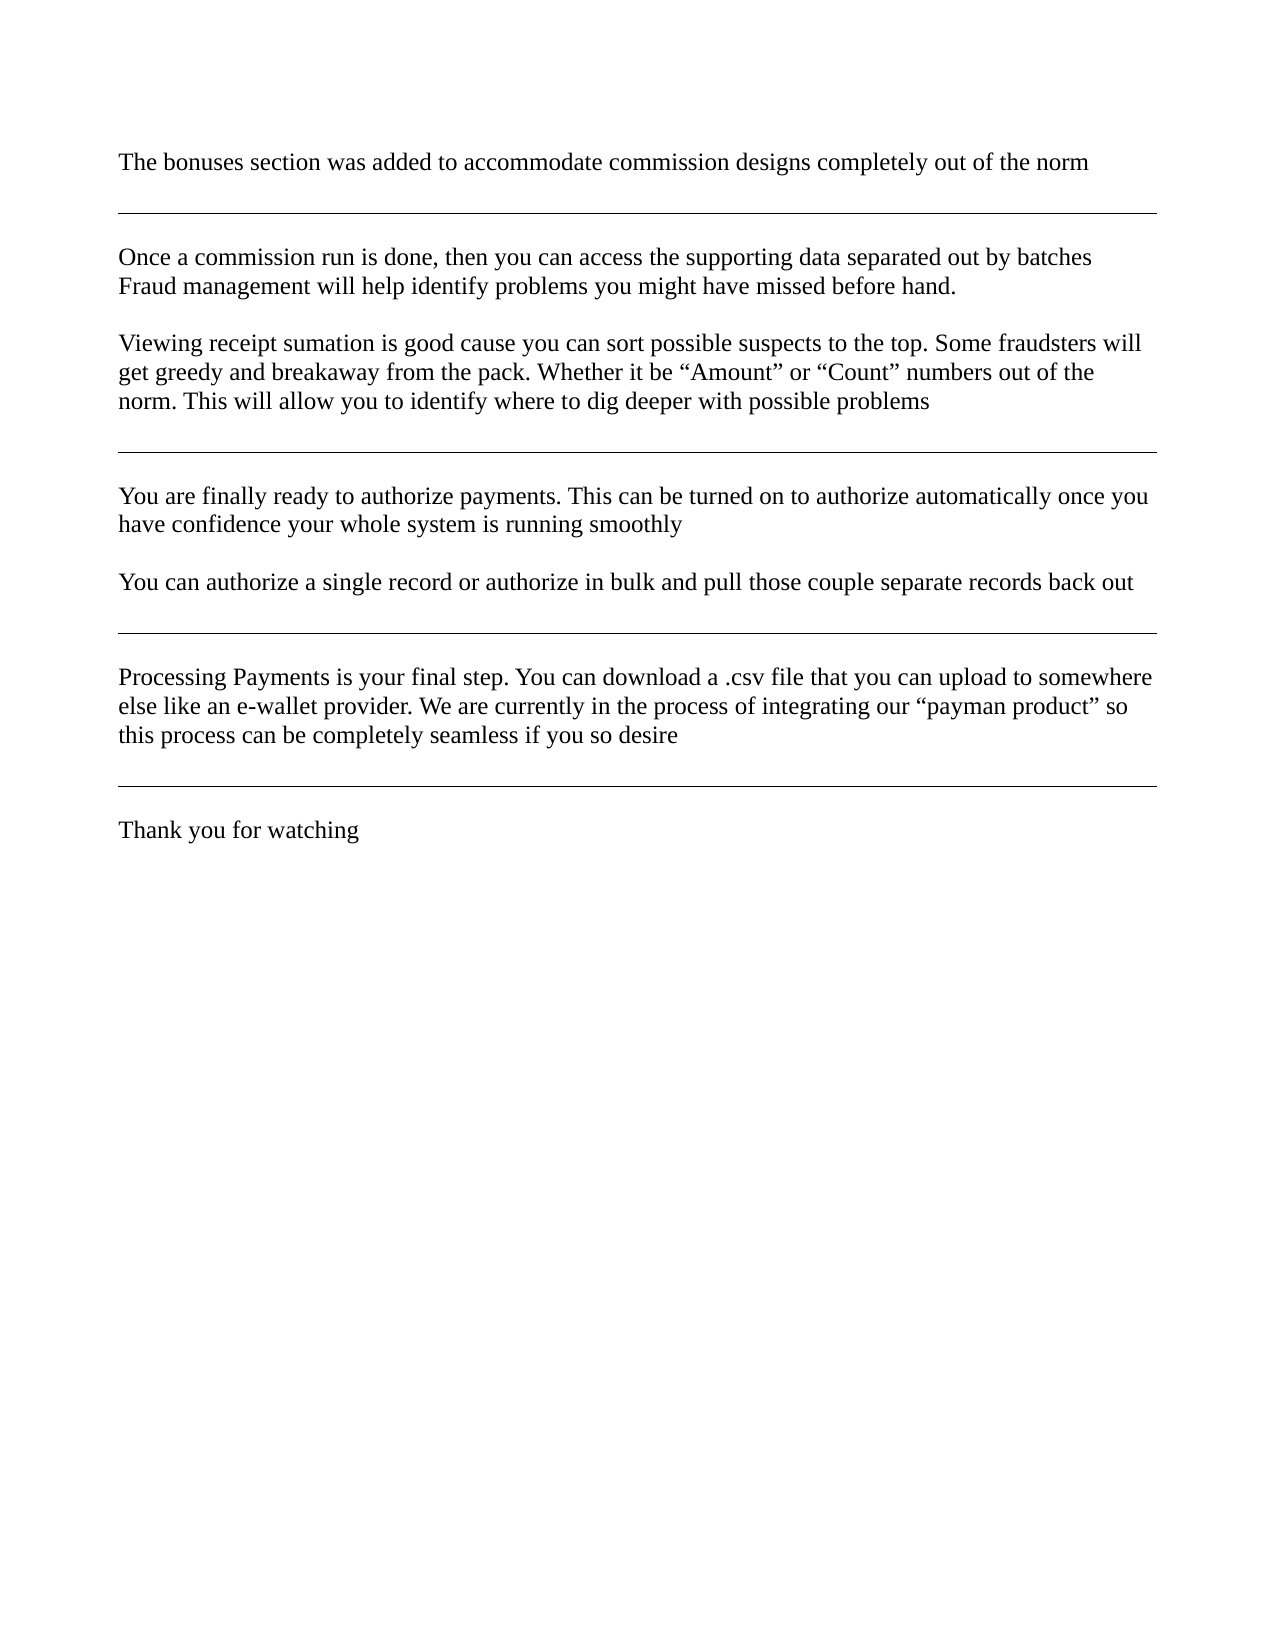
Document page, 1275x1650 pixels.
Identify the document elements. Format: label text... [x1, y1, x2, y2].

text You are finally ready to authorize payments. This can be turned on to authorize automatically once you have confidence your whole system is running smoothly [118, 481, 1157, 538]
text Thank you for watching [118, 815, 1157, 843]
text Viewing receipt sumation is good cause you can sort possible suspects to the top. Some fraudsters will get greedy and breakaway from the pack. Whether it be “Amount” or “Count” numbers out of the norm. This will allow you to identify where to dig deeper with possible problems [118, 328, 1157, 414]
text The bonuses section was added to accommodate commission designs completely out of the norm [118, 147, 1157, 176]
text You can authorize a single record or authorize in bulk and pull those couple separate records back out [118, 567, 1157, 596]
text Once a commission run is done, then you can access the supporting data separated out by batches [118, 242, 1157, 271]
text Fraud management will help identify problems you might have missed before hand. [118, 271, 1157, 299]
text Processing Payments is your final step. You can download a .csv file that you can upload to somewhere else like an e-wallet provider. We are currently in the process of integrating our “payman product” so this process can be completely seamless if you so desire [118, 662, 1157, 748]
